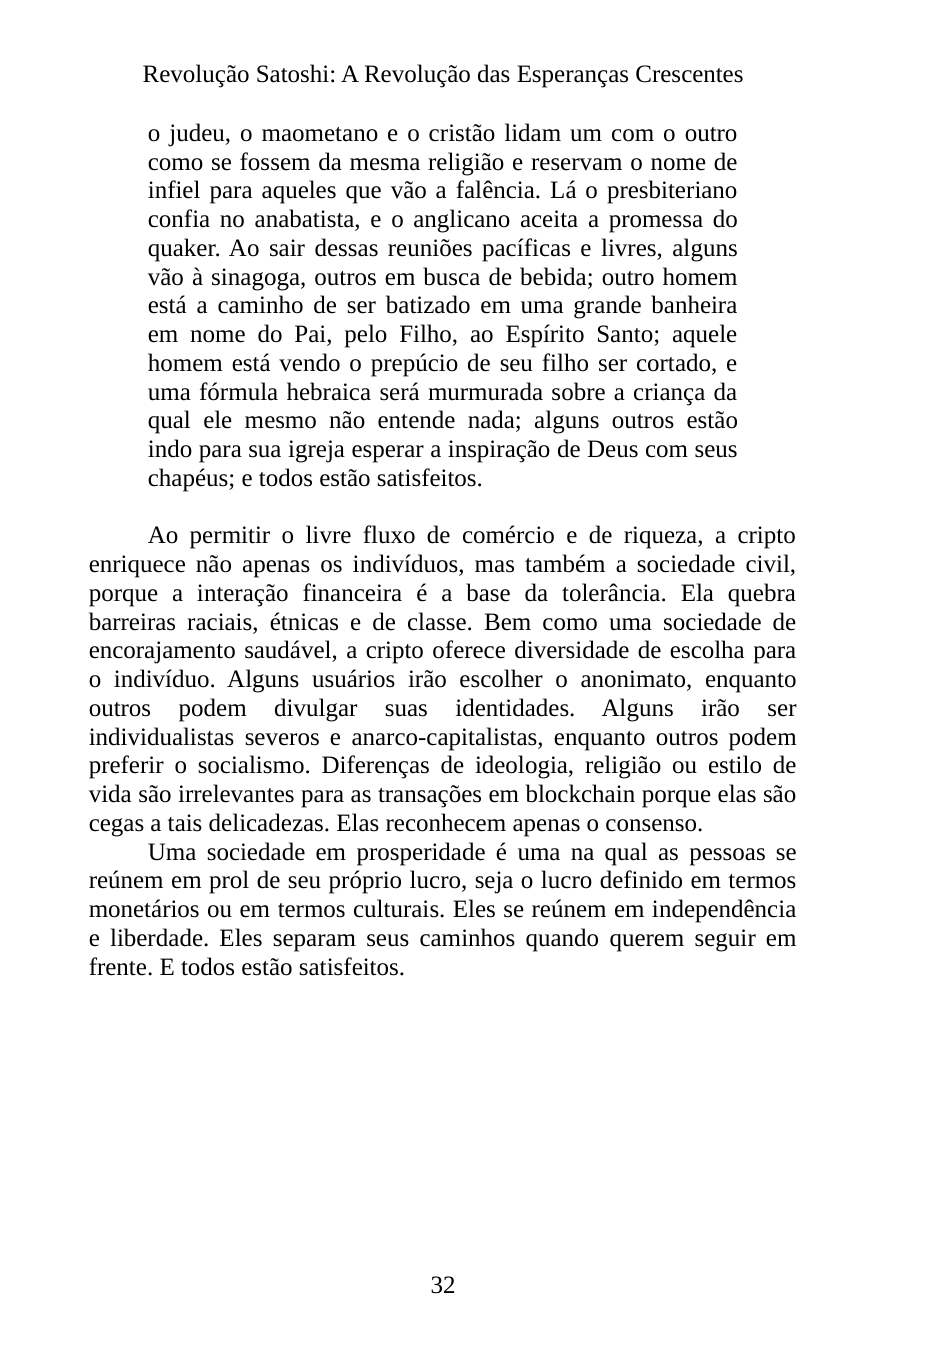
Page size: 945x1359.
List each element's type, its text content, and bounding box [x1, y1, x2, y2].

text Uma sociedade em prosperidade é uma na qual as pessoas se reúnem em prol de seu próprio lucro, seja o lucro definido em termos monetários ou em termos culturais. Eles se reúnem em independência e liberdade. Eles separam seus caminhos quando querem seguir em frente. E todos estão satisfeitos. [88, 837, 797, 981]
text o judeu, o maometano e o cristão lidam um com o outro como se fossem da mesma religião e reservam o nome de infiel para aqueles que vão a falência. Lá o presbiteriano confia no anabatista, e o anglicano aceita a promessa do quaker. Ao sair dessas reuniões pacíficas e livres, alguns vão à sinagoga, outros em busca de bebida; outro homem está a caminho de ser batizado em uma grande banheira em nome do Pai, pelo Filho, ao Espírito Santo; aquele homem está vendo o prepúcio de seu filho ser cortado, e uma fórmula hebraica será murmurada sobre a criança da qual ele mesmo não entende nada; alguns outros estão indo para sua igreja esperar a inspiração de Deus com seus chapéus; e todos estão satisfeitos. [148, 118, 738, 492]
text Ao permitir o livre fluxo de comércio e de riqueza, a cripto enriquece não apenas os indivíduos, mas também a sociedade civil, porque a interação financeira é a base da tolerância. Ela quebra barreiras raciais, étnicas e de classe. Bem como uma sociedade de encorajamento saudável, a cripto oferece diversidade de escolha para o indivíduo. Alguns usuários irão escolher o anonimato, enquanto outros podem divulgar suas identidades. Alguns irão ser individualistas severos e anarco-capitalistas, enquanto outros podem preferir o socialismo. Diferenças de ideologia, religião ou estilo de vida são irrelevantes para as transações em blockchain porque elas são cegas a tais delicadezas. Elas reconhecem apenas o consenso. [88, 521, 797, 837]
